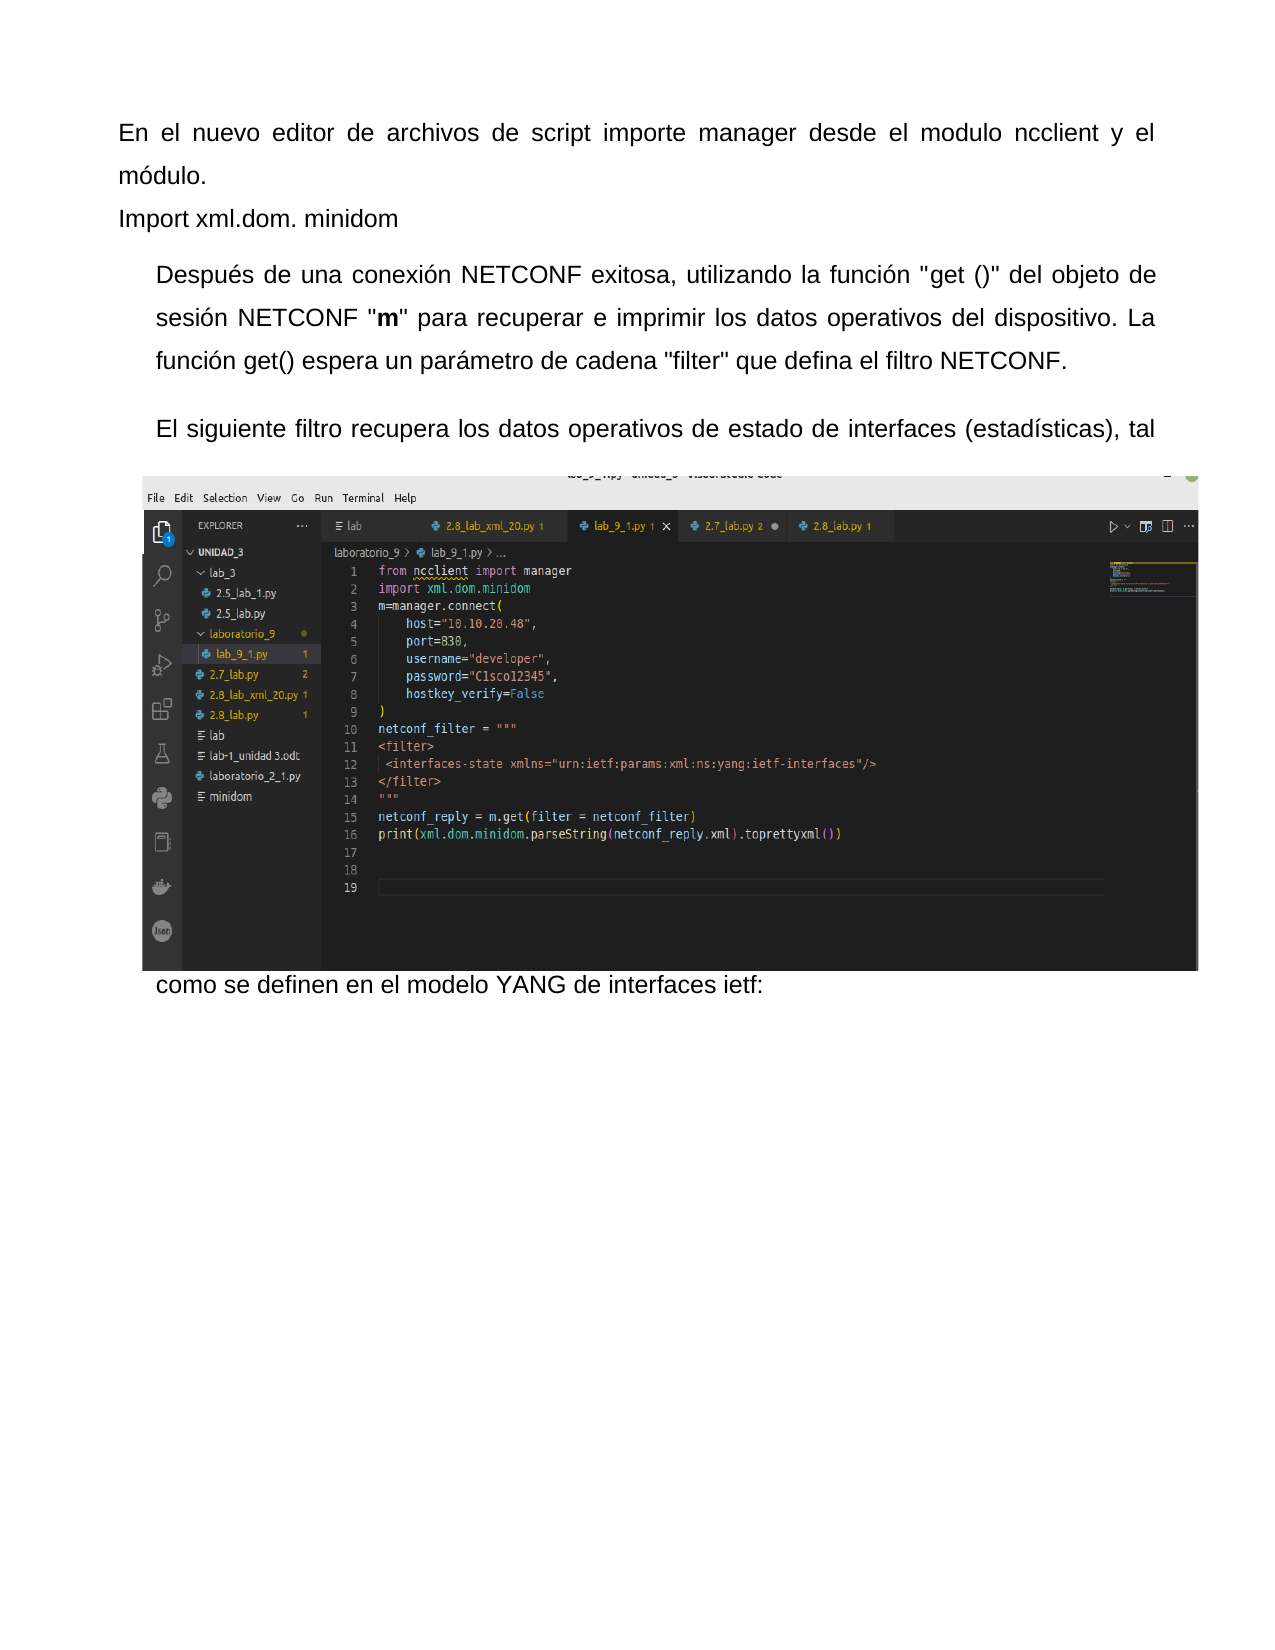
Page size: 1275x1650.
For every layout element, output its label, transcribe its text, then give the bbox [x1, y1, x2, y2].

text como se definen en el modelo YANG de interfaces ietf: [156, 971, 1157, 999]
text En el nuevo editor de archivos de script importe manager desde el modulo ncclient y el módulo. [118, 118, 1157, 190]
text Import xml.dom. minidom [118, 204, 1157, 233]
text El siguiente filtro recupera los datos operativos de estado de interfaces (estadísticas), tal [156, 414, 1157, 476]
text Después de una conexión NETCONF exitosa, utilizando la función "get ()" del objeto de sesión NETCONF "m" para recuperar e imprimir los datos operativos del dispositivo. La función get() espera un parámetro de cadena "filter" que defina el filtro NETCONF. [156, 260, 1157, 375]
